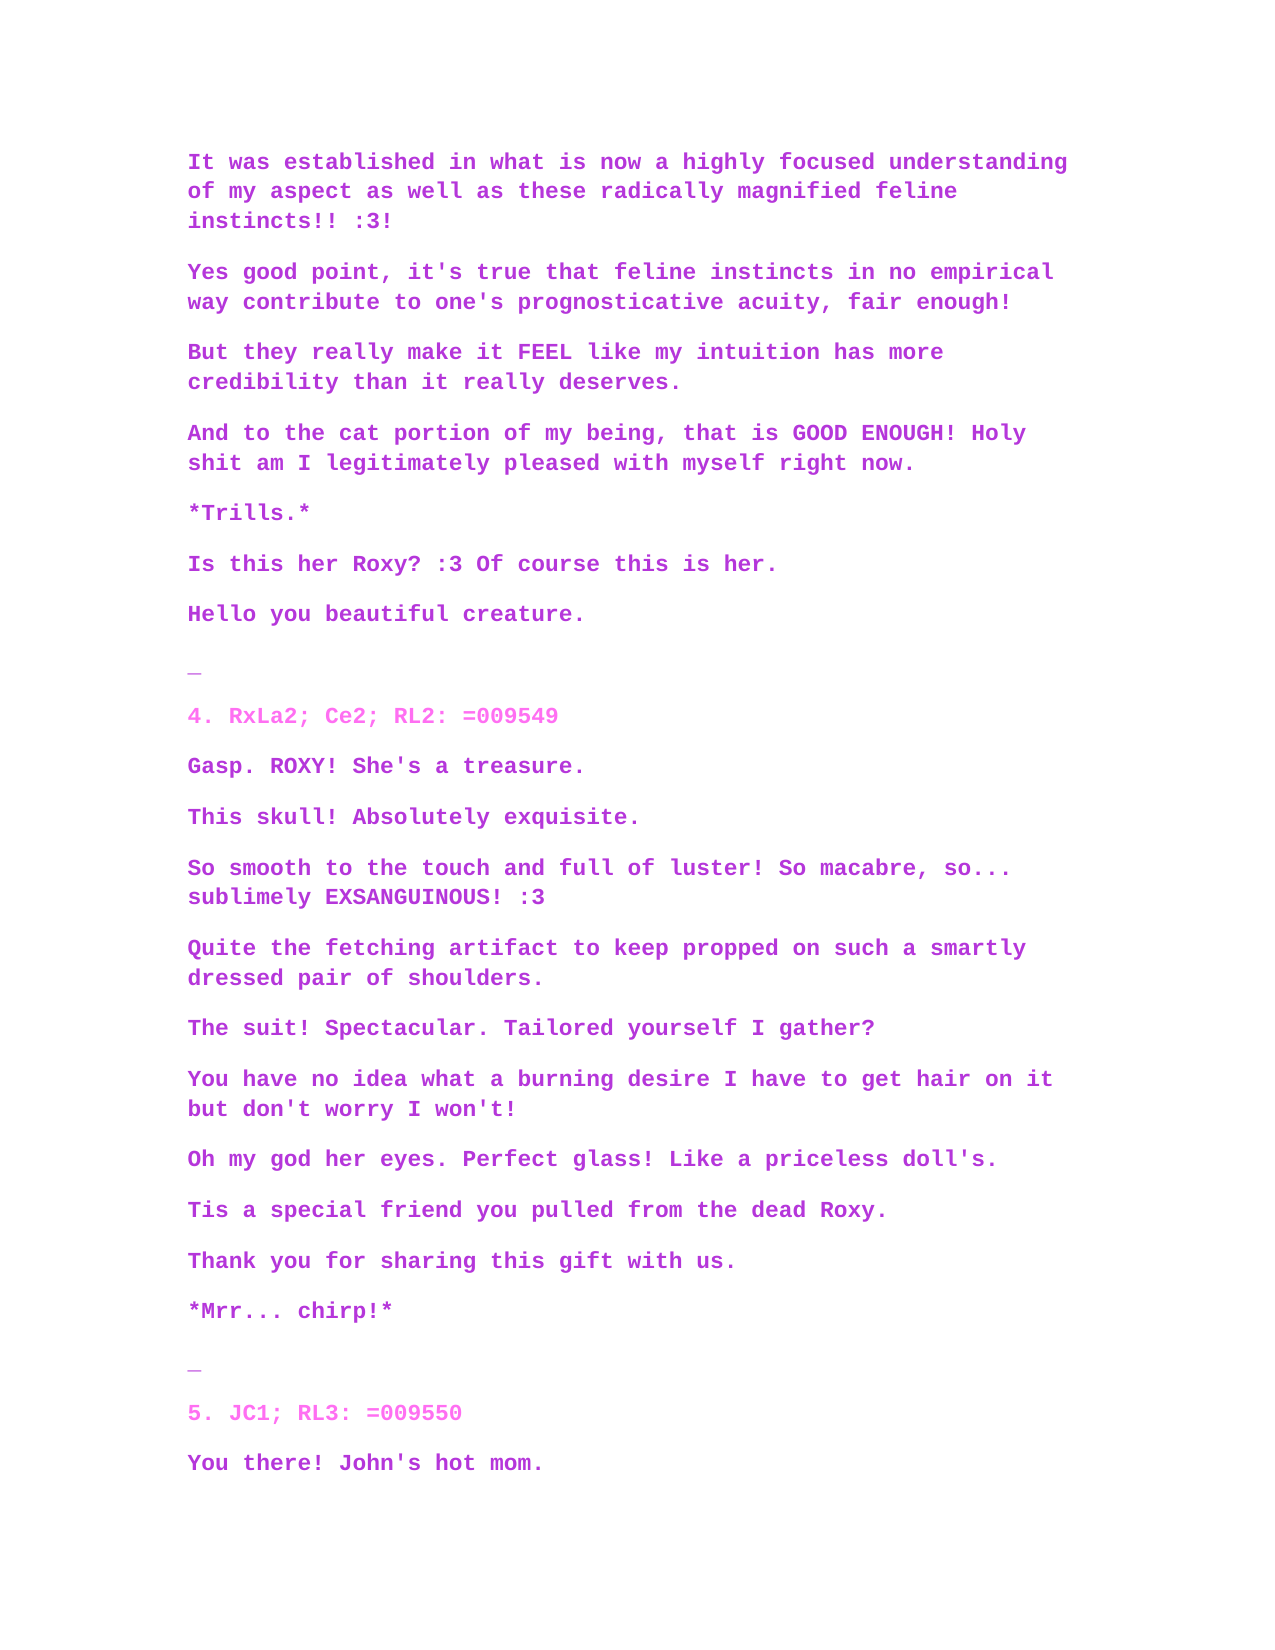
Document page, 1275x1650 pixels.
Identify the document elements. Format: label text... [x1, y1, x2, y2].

text Oh my god her eyes. Perfect glass! Like a priceless doll's. [187, 1148, 1087, 1174]
text Gasp. ROXY! She's a treasure. [187, 754, 1087, 781]
text _ [187, 653, 1087, 679]
text 4. RxLa2; Ce2; RL2: =009549 [187, 704, 1087, 730]
text But they really make it FEEL like my intuition has more credibility than it really deserves. [187, 341, 1087, 396]
text You there! John's hot mom. [187, 1451, 1087, 1477]
text Is this her Roxy? :3 Of course this is her. [187, 552, 1087, 578]
text Tis a special friend you pulled from the dead Roxy. [187, 1198, 1087, 1224]
text 5. JC1; RL3: =009550 [187, 1401, 1087, 1427]
text You have no idea what a burning desire I have to get hair on it but don't worry I won't! [187, 1067, 1087, 1123]
text This skull! Absolutely exquisite. [187, 805, 1087, 831]
text *Mrr... chirp!* [187, 1299, 1087, 1326]
text Thank you for sharing this gift with us. [187, 1249, 1087, 1275]
text It was established in what is now a highly focused understanding of my aspect as well as these radically magnified feline instincts!! :3! [187, 150, 1087, 236]
text So smooth to the touch and full of luster! So macabre, so... sublimely EXSANGUINOUS! :3 [187, 856, 1087, 912]
text _ [187, 1350, 1087, 1376]
text *Trills.* [187, 501, 1087, 527]
text And to the cat portion of my being, that is GOOD ENOUGH! Holy shit am I legitimately pleased with myself right now. [187, 421, 1087, 477]
text Yes good point, it's true that feline instincts in no empirical way contribute to one's prognosticative acuity, fair enough! [187, 260, 1087, 316]
text The suit! Spectacular. Tailored yourself I gather? [187, 1017, 1087, 1043]
text Quite the fetching artifact to keep propped on such a smartly dressed pair of shoulders. [187, 936, 1087, 992]
text Hello you beautiful creature. [187, 603, 1087, 629]
